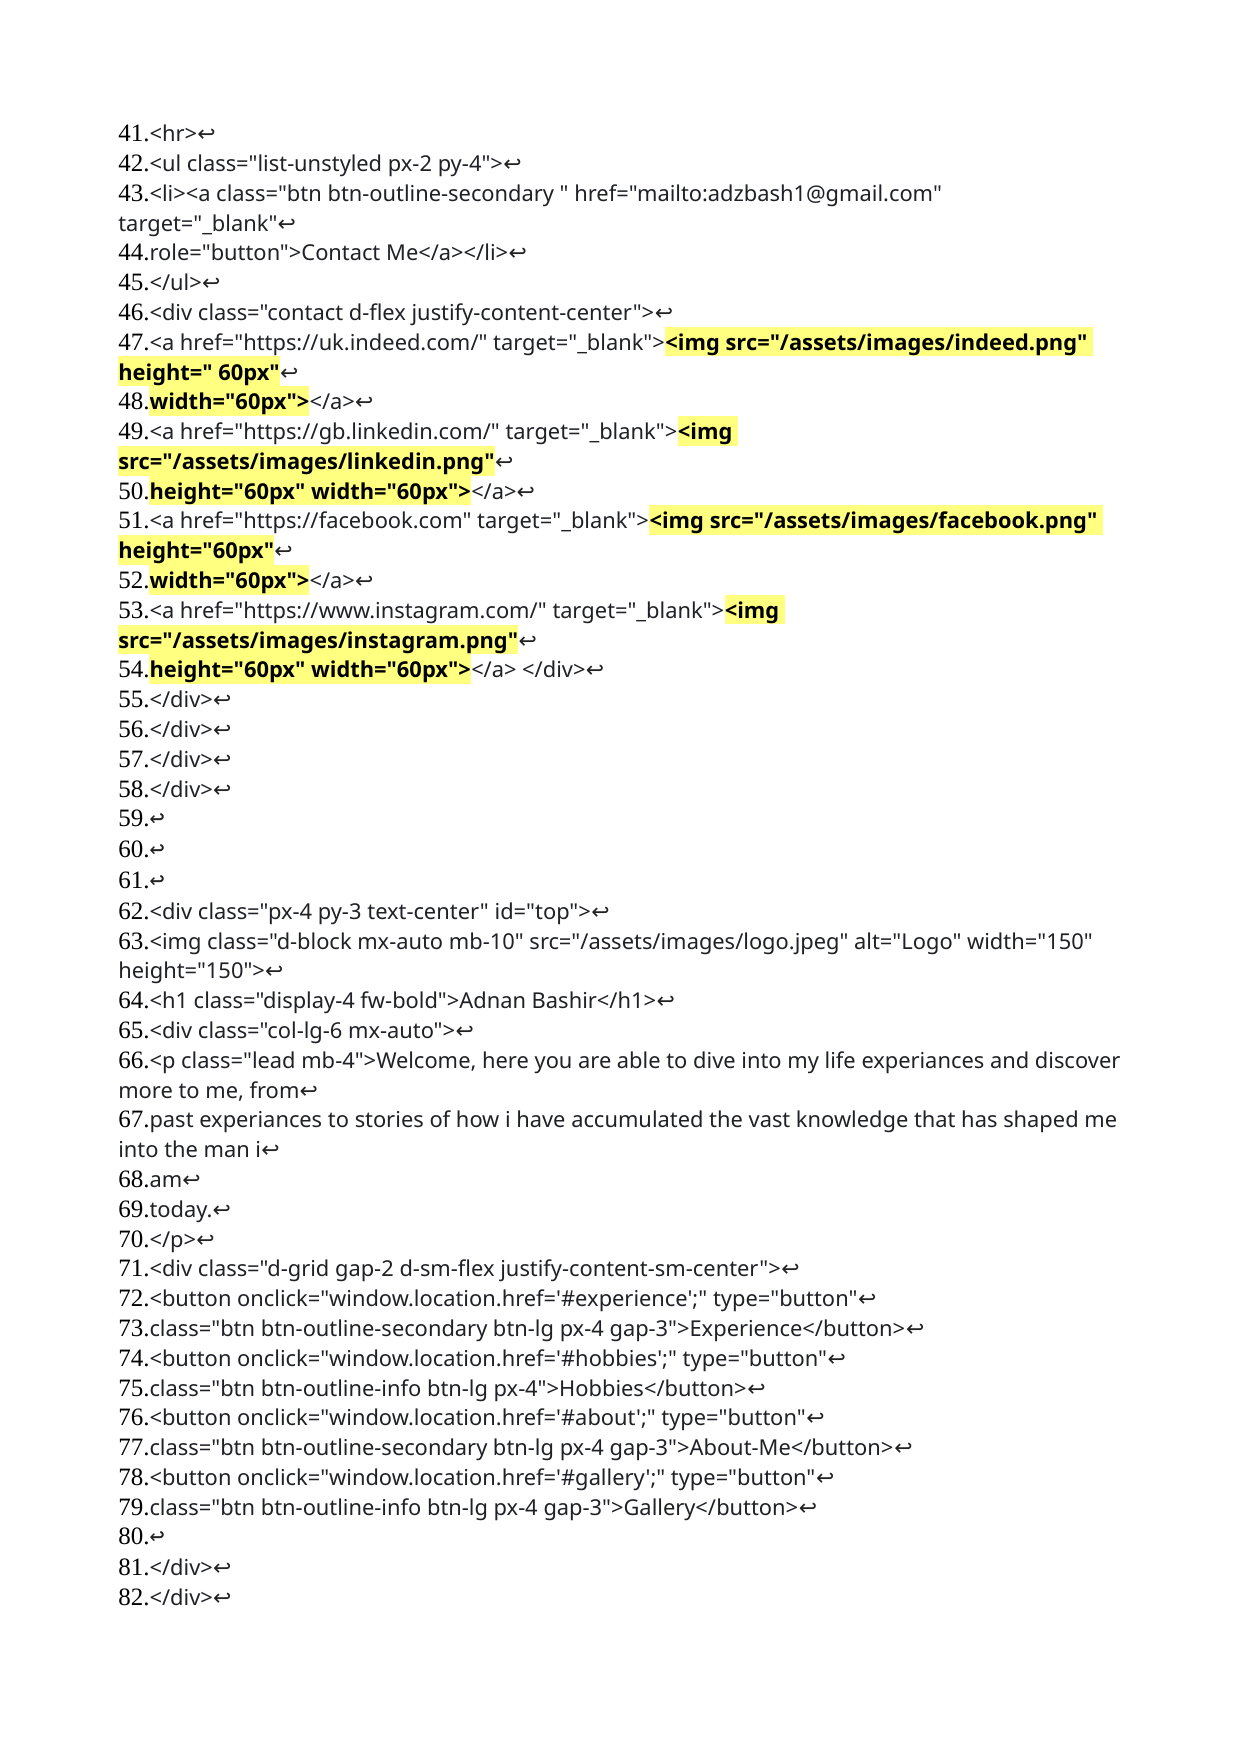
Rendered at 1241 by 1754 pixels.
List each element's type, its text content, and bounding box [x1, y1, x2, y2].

list </div>↩ [118, 1582, 1122, 1612]
list ↩ [118, 803, 1122, 834]
list am↩ [118, 1164, 1122, 1194]
list <div class="col-lg-6 mx-auto">↩ [118, 1015, 1122, 1045]
list <button onclick="window.location.href='#experience';" type="button"↩ [118, 1283, 1122, 1313]
list <a href="https://uk.indeed.com/" target="_blank"><img src="/assets/images/indeed.png" height=" 60px"↩ [118, 327, 1122, 386]
list <hr>↩ [118, 118, 1122, 148]
list width="60px"></a>↩ [118, 386, 1122, 416]
list past experiances to stories of how i have accumulated the vast knowledge that has shaped me into the man i↩ [118, 1104, 1122, 1164]
list </div>↩ [118, 773, 1122, 803]
list today.↩ [118, 1194, 1122, 1223]
list ↩ [118, 1521, 1122, 1552]
list <a href="https://facebook.com" target="_blank"><img src="/assets/images/facebook.png" height="60px"↩ [118, 505, 1122, 565]
list <button onclick="window.location.href='#gallery';" type="button"↩ [118, 1462, 1122, 1492]
list <a href="https://www.instagram.com/" target="_blank"><img src="/assets/images/instagram.png"↩ [118, 595, 1122, 654]
list </div>↩ [118, 744, 1122, 773]
list </p>↩ [118, 1223, 1122, 1253]
list </div>↩ [118, 714, 1122, 744]
list </ul>↩ [118, 267, 1122, 297]
list ↩ [118, 865, 1122, 896]
list <li><a class="btn btn-outline-secondary " href="mailto:adzbash1@gmail.com" target="_blank"↩ [118, 178, 1122, 237]
list height="60px" width="60px"></a> </div>↩ [118, 654, 1122, 684]
list </div>↩ [118, 684, 1122, 714]
list ↩ [118, 834, 1122, 865]
list <div class="contact d-flex justify-content-center">↩ [118, 297, 1122, 327]
list <img class="d-block mx-auto mb-10" src="/assets/images/logo.jpeg" alt="Logo" width="150" height="150">↩ [118, 926, 1122, 985]
list <a href="https://gb.linkedin.com/" target="_blank"><img src="/assets/images/linkedin.png"↩ [118, 416, 1122, 476]
list role="button">Contact Me</a></li>↩ [118, 237, 1122, 267]
list <div class="px-4 py-3 text-center" id="top">↩ [118, 896, 1122, 926]
list <div class="d-grid gap-2 d-sm-flex justify-content-sm-center">↩ [118, 1253, 1122, 1283]
list class="btn btn-outline-info btn-lg px-4">Hobbies</button>↩ [118, 1372, 1122, 1402]
list width="60px"></a>↩ [118, 565, 1122, 595]
list <ul class="list-unstyled px-2 py-4">↩ [118, 148, 1122, 178]
list <button onclick="window.location.href='#about';" type="button"↩ [118, 1402, 1122, 1432]
list </div>↩ [118, 1552, 1122, 1582]
list class="btn btn-outline-info btn-lg px-4 gap-3">Gallery</button>↩ [118, 1492, 1122, 1521]
list <h1 class="display-4 fw-bold">Adnan Bashir</h1>↩ [118, 985, 1122, 1015]
list class="btn btn-outline-secondary btn-lg px-4 gap-3">About-Me</button>↩ [118, 1432, 1122, 1462]
list class="btn btn-outline-secondary btn-lg px-4 gap-3">Experience</button>↩ [118, 1313, 1122, 1343]
list height="60px" width="60px"></a>↩ [118, 476, 1122, 505]
list <p class="lead mb-4">Welcome, here you are able to dive into my life experiances and discover more to me, from↩ [118, 1045, 1122, 1104]
list <button onclick="window.location.href='#hobbies';" type="button"↩ [118, 1343, 1122, 1372]
